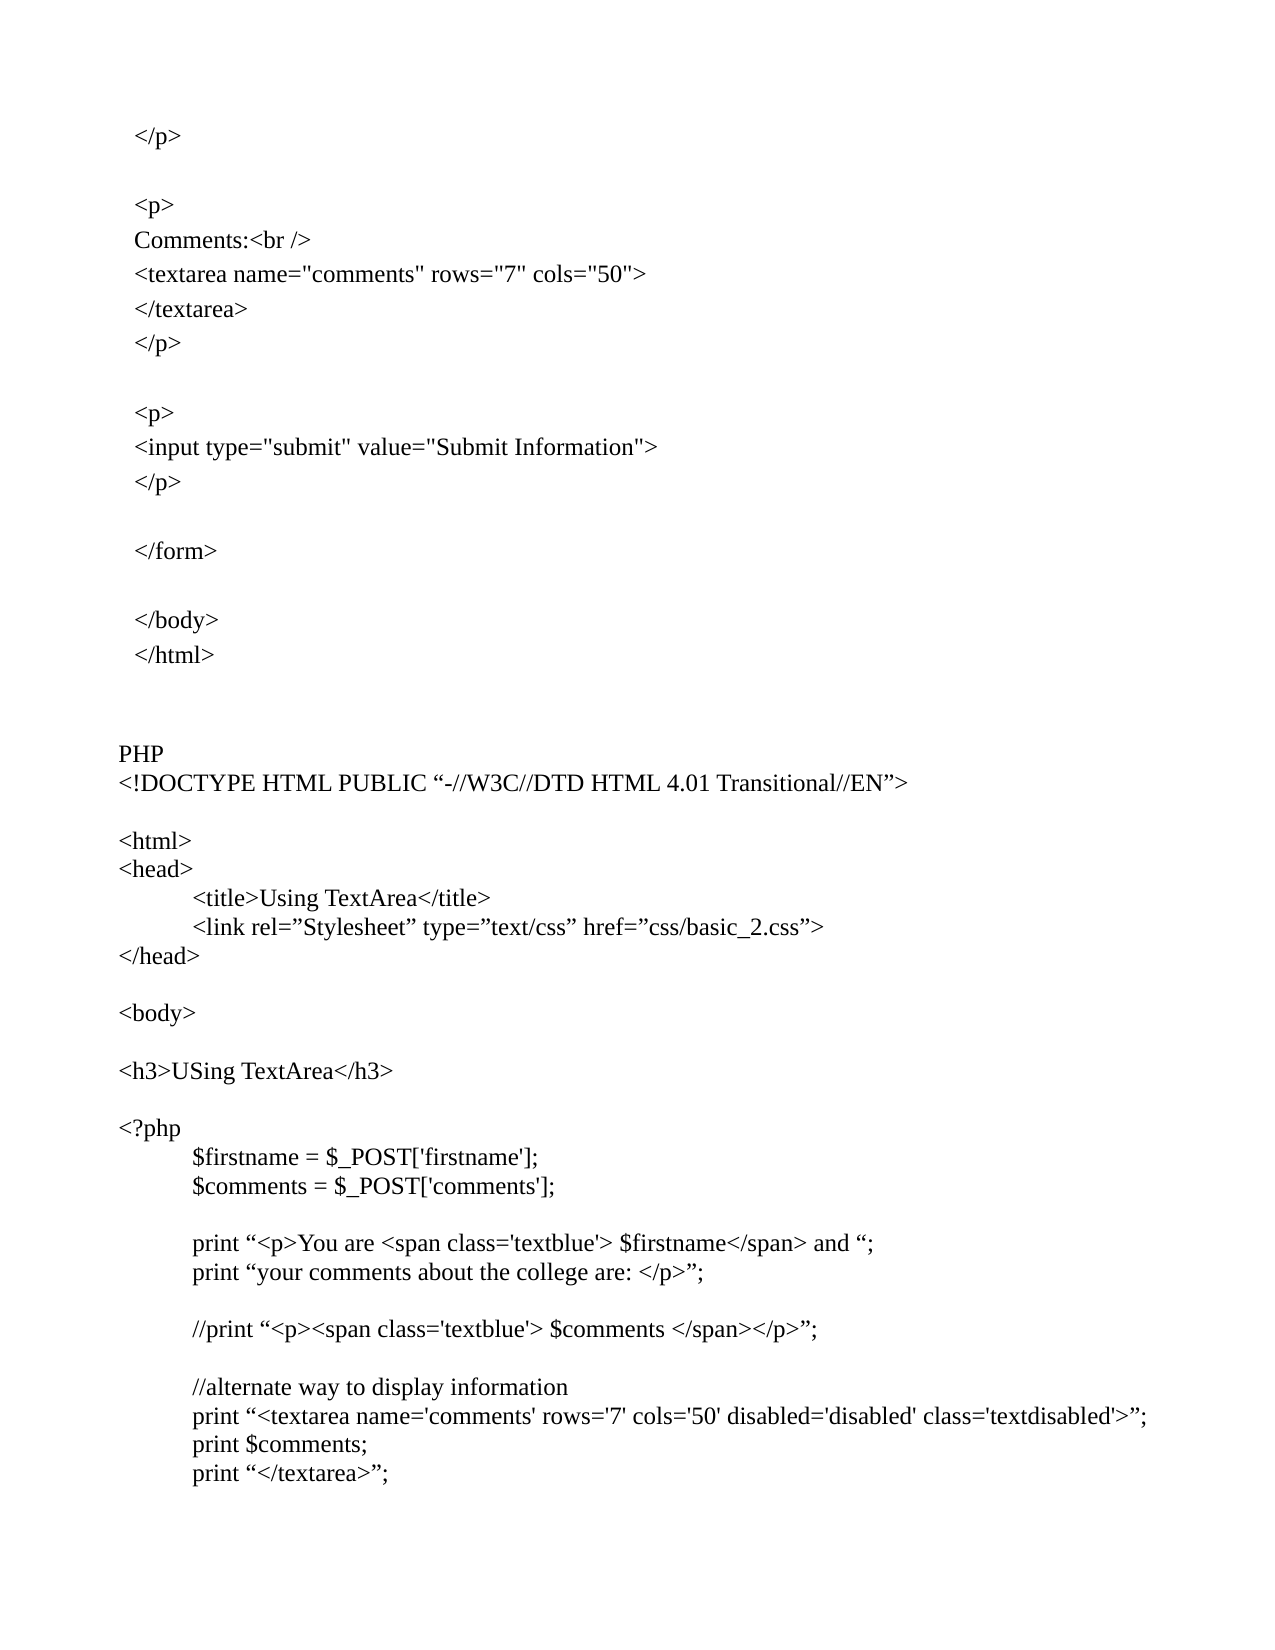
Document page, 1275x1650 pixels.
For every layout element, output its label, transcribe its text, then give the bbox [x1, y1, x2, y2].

table_cell [118, 637, 131, 671]
text PHP [118, 739, 1157, 768]
table_cell [118, 533, 131, 568]
table_cell [131, 153, 928, 187]
text <h3>USing TextArea</h3> [118, 1056, 1157, 1084]
table_cell [118, 568, 131, 602]
text <html> [118, 826, 1157, 854]
text <!DOCTYPE HTML PUBLIC “-//W3C//DTD HTML 4.01 Transitional//EN”> [118, 768, 1157, 797]
table_cell [118, 187, 131, 222]
text <title>Using TextArea</title> [118, 883, 1157, 912]
table_cell [118, 153, 131, 187]
table_cell </textarea> [131, 291, 928, 326]
table_cell </form> [131, 533, 928, 568]
text <body> [118, 998, 1157, 1027]
text print $comments; [118, 1429, 1157, 1458]
text print “</textarea>”; [118, 1458, 1157, 1487]
table_cell [118, 291, 131, 326]
table_cell <textarea name="comments" rows="7" cols="50"> [131, 256, 928, 291]
table_cell [118, 499, 131, 533]
table_cell </p> [131, 464, 928, 498]
text <link rel=”Stylesheet” type=”text/css” href=”css/basic_2.css”> [118, 912, 1157, 941]
text $comments = $_POST['comments']; [118, 1171, 1157, 1199]
text print “your comments about the college are: </p>”; [118, 1257, 1157, 1286]
text <head> [118, 854, 1157, 883]
table_cell [131, 360, 928, 395]
table_cell [118, 464, 131, 498]
text print “<p>You are <span class='textblue'> $firstname</span> and “; [118, 1228, 1157, 1257]
table_cell </html> [131, 637, 928, 671]
table_cell [131, 671, 928, 682]
table_cell [131, 499, 928, 533]
text $firstname = $_POST['firstname']; [118, 1142, 1157, 1171]
table_cell <p> [131, 187, 928, 222]
table_cell Comments:<br /> [131, 222, 928, 256]
table_cell [118, 602, 131, 637]
table_cell [118, 118, 131, 153]
table_cell </p> [131, 118, 928, 153]
table_cell [131, 568, 928, 602]
text <?php [118, 1113, 1157, 1142]
table_cell </body> [131, 602, 928, 637]
table_cell <p> [131, 395, 928, 429]
text //print “<p><span class='textblue'> $comments </span></p>”; [118, 1314, 1157, 1343]
table_cell [118, 671, 131, 682]
table_cell </p> [131, 326, 928, 360]
text print “<textarea name='comments' rows='7' cols='50' disabled='disabled' class='textdisabled'>”; [118, 1401, 1157, 1429]
table_cell [118, 360, 131, 395]
text //alternate way to display information [118, 1372, 1157, 1401]
table_cell [118, 326, 131, 360]
table_cell [118, 429, 131, 464]
table_cell <input type="submit" value="Submit Information"> [131, 429, 928, 464]
text </head> [118, 941, 1157, 969]
table_cell [118, 256, 131, 291]
table_cell [118, 395, 131, 429]
table_cell [118, 222, 131, 256]
